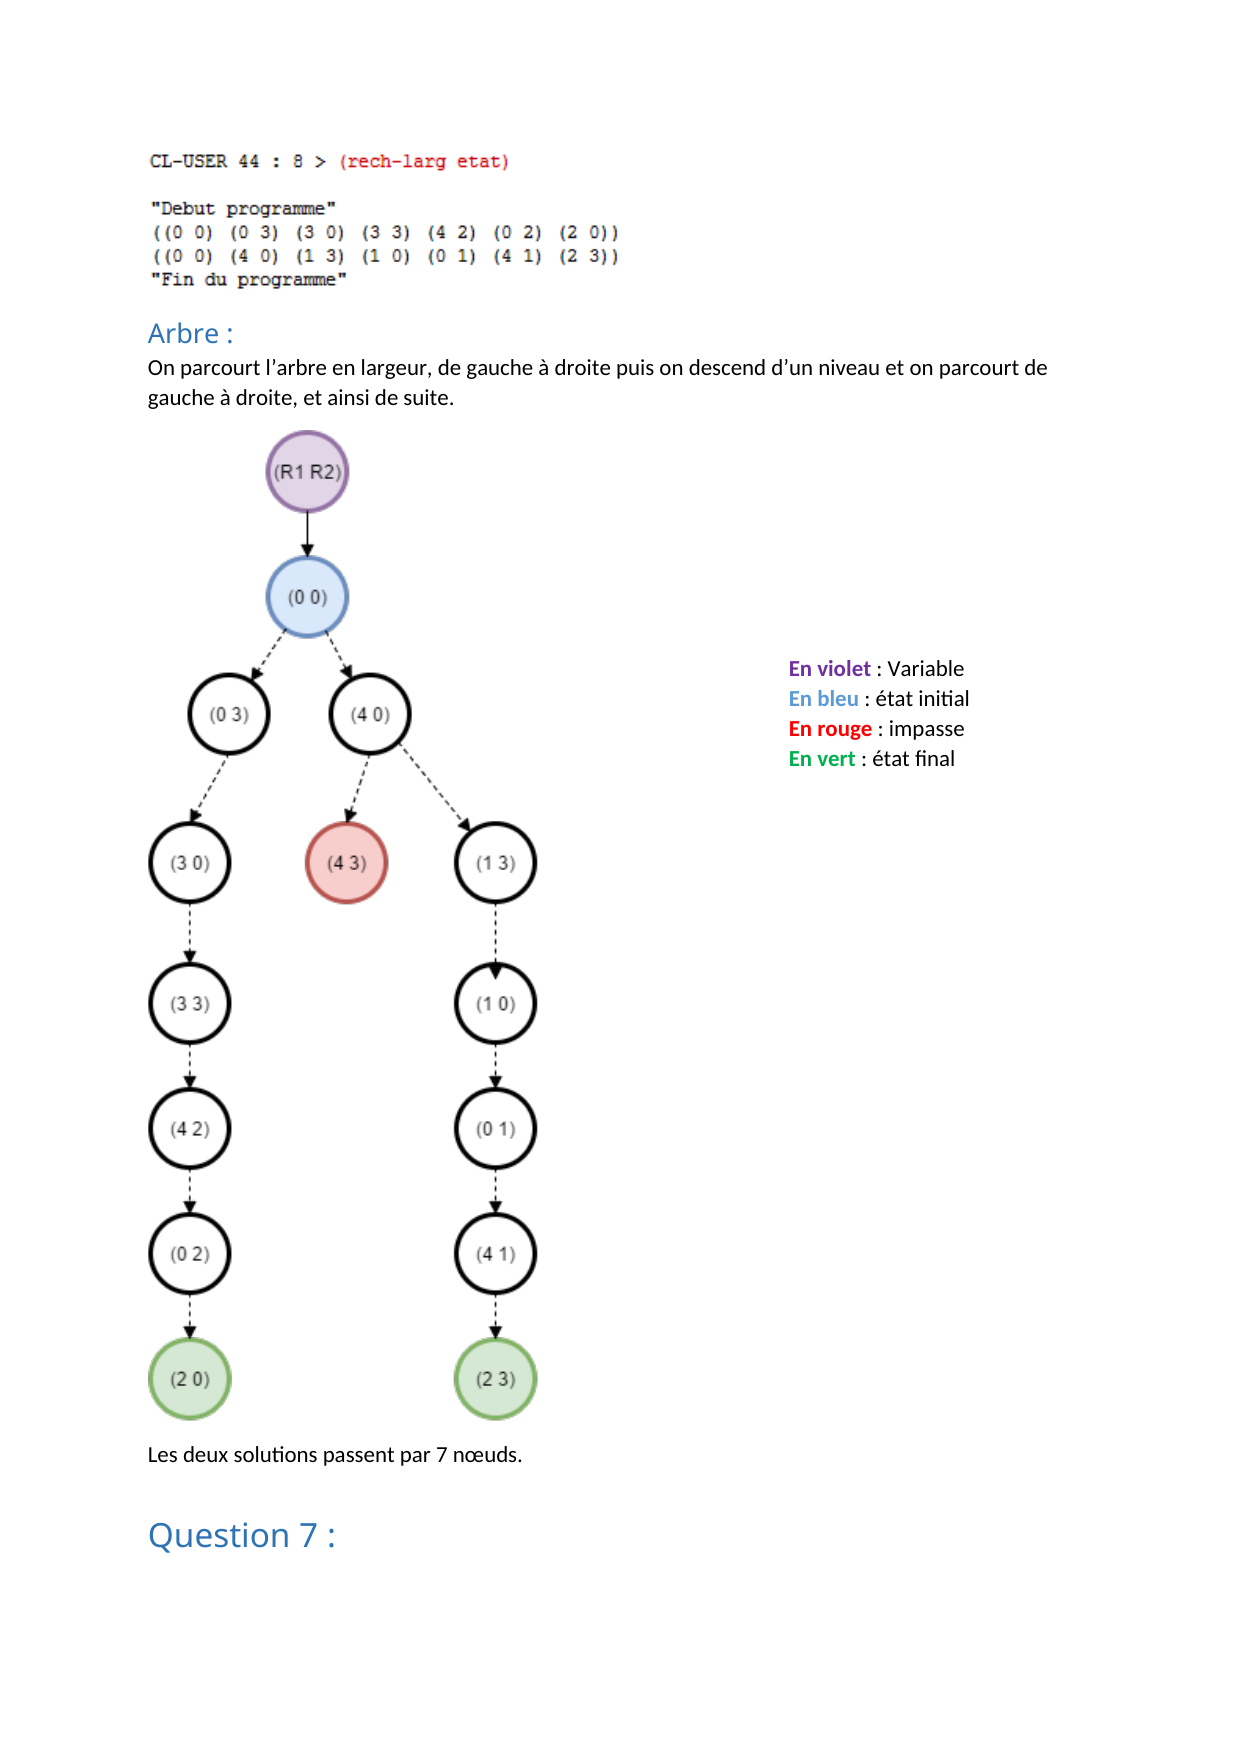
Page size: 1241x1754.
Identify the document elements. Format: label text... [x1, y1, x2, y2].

subtitle Arbre : [148, 314, 1093, 351]
text En violet : Variable En bleu : état initial En rouge : impasse En vert : état final [788, 654, 983, 772]
text Les deux solutions passent par 7 nœuds. [148, 1441, 1093, 1469]
subtitle Question 7 : [148, 1512, 1093, 1558]
text On parcourt l’arbre en largeur, de gauche à droite puis on descend d’un niveau et on parcourt de gauche à droite, et ainsi de suite. [148, 353, 1093, 411]
